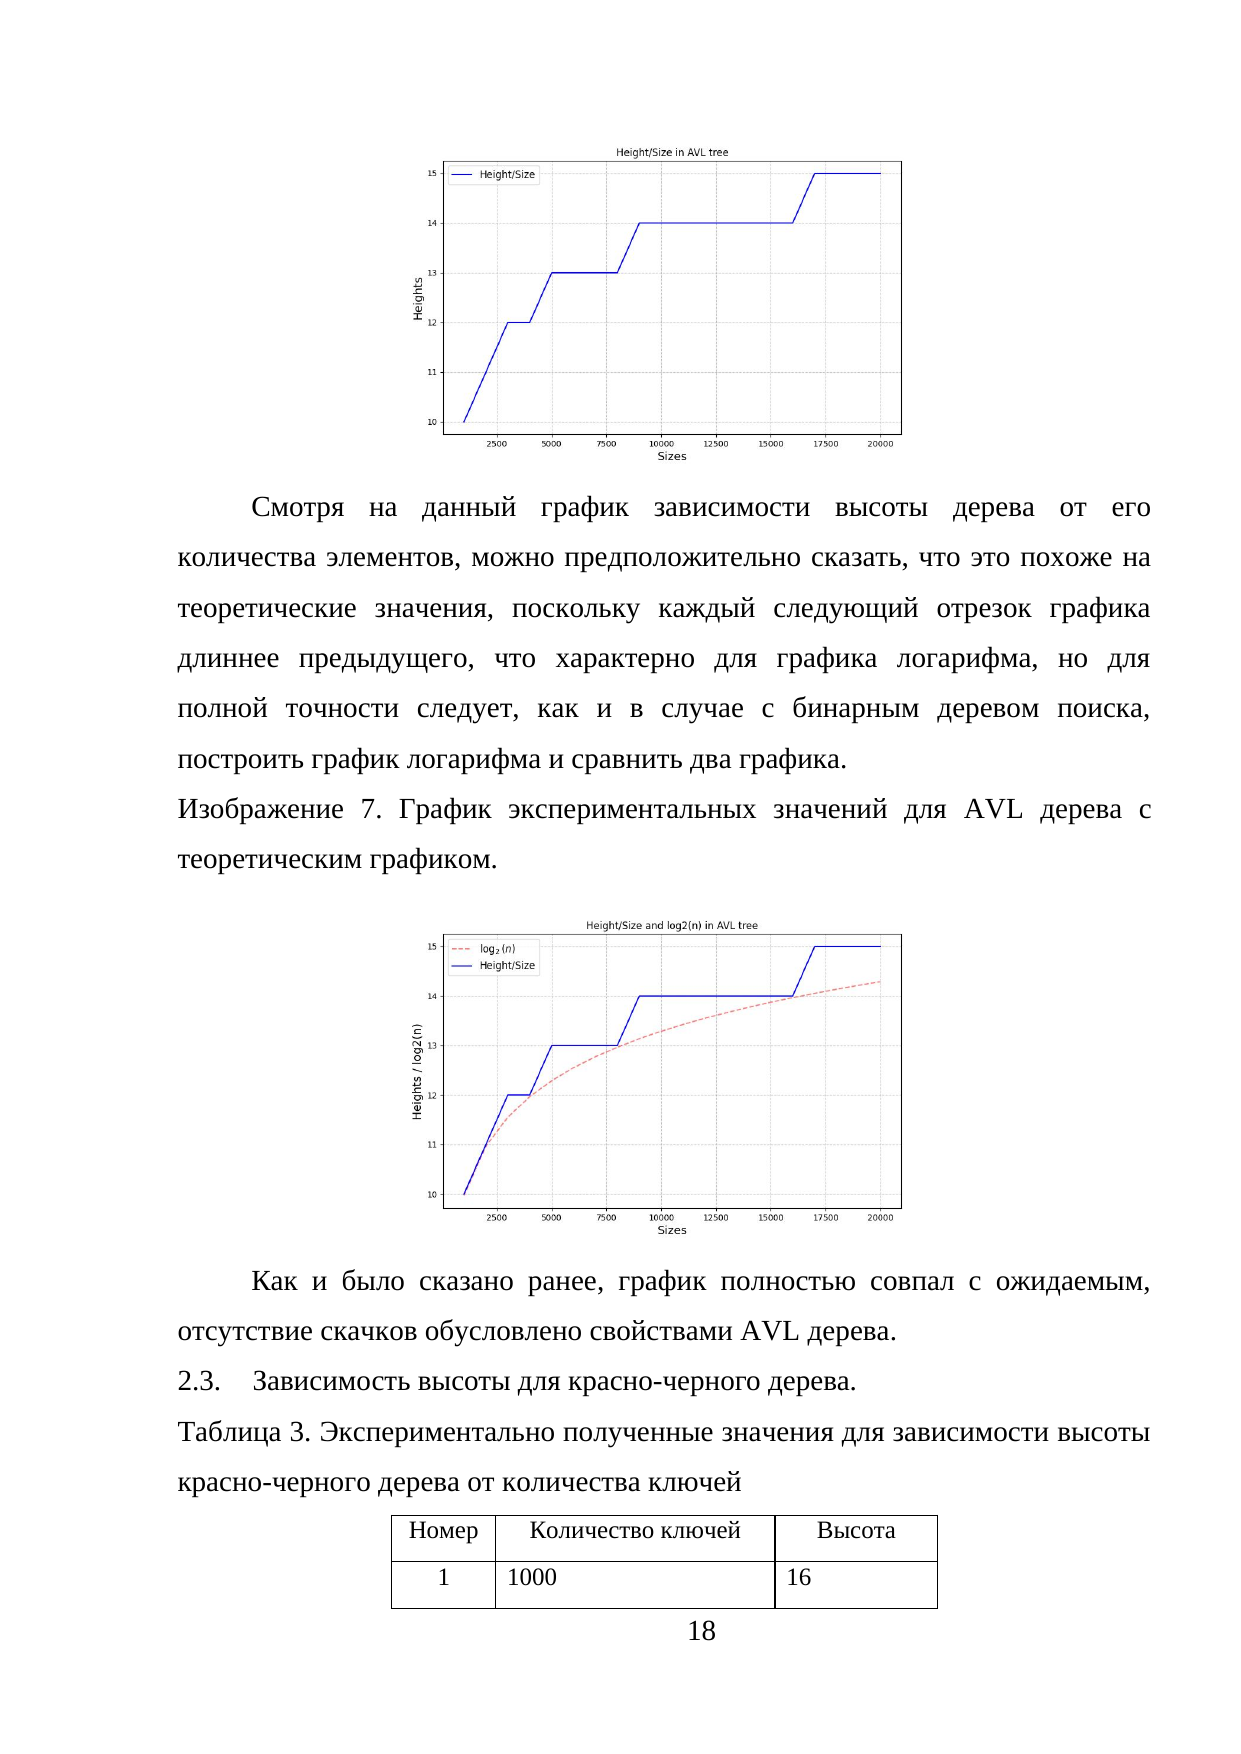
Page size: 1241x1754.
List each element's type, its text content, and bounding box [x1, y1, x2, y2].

table_header Номер [392, 1516, 495, 1561]
text Таблица 3. Экспериментально полученные значения для зависимости высоты красно-черного дерева от количества ключей [177, 1414, 1152, 1498]
text Смотря на данный график зависимости высоты дерева от его количества элементов, можно предположительно сказать, что это похоже на теоретические значения, поскольку каждый следующий отрезок графика длиннее предыдущего, что характерно для графика логарифма, но для полной точности следует, как и в случае с бинарным деревом поиска, построить график логарифма и сравнить два графика. [177, 489, 1152, 774]
table_cell 16 [776, 1562, 937, 1607]
text Изображение 7. График экспериментальных значений для AVL дерева с теоретическим графиком. [177, 791, 1152, 875]
table_header Высота [776, 1516, 937, 1561]
picture [369, 118, 960, 473]
picture [369, 891, 960, 1247]
table_cell 1 [392, 1562, 495, 1607]
table_header Количество ключей [496, 1516, 774, 1561]
subtitle Зависимость высоты для красно-черного дерева. [177, 1363, 1152, 1397]
table_cell 1000 [496, 1562, 774, 1607]
text Как и было сказано ранее, график полностью совпал с ожидаемым, отсутствие скачков обусловлено свойствами AVL дерева. [177, 1263, 1152, 1347]
